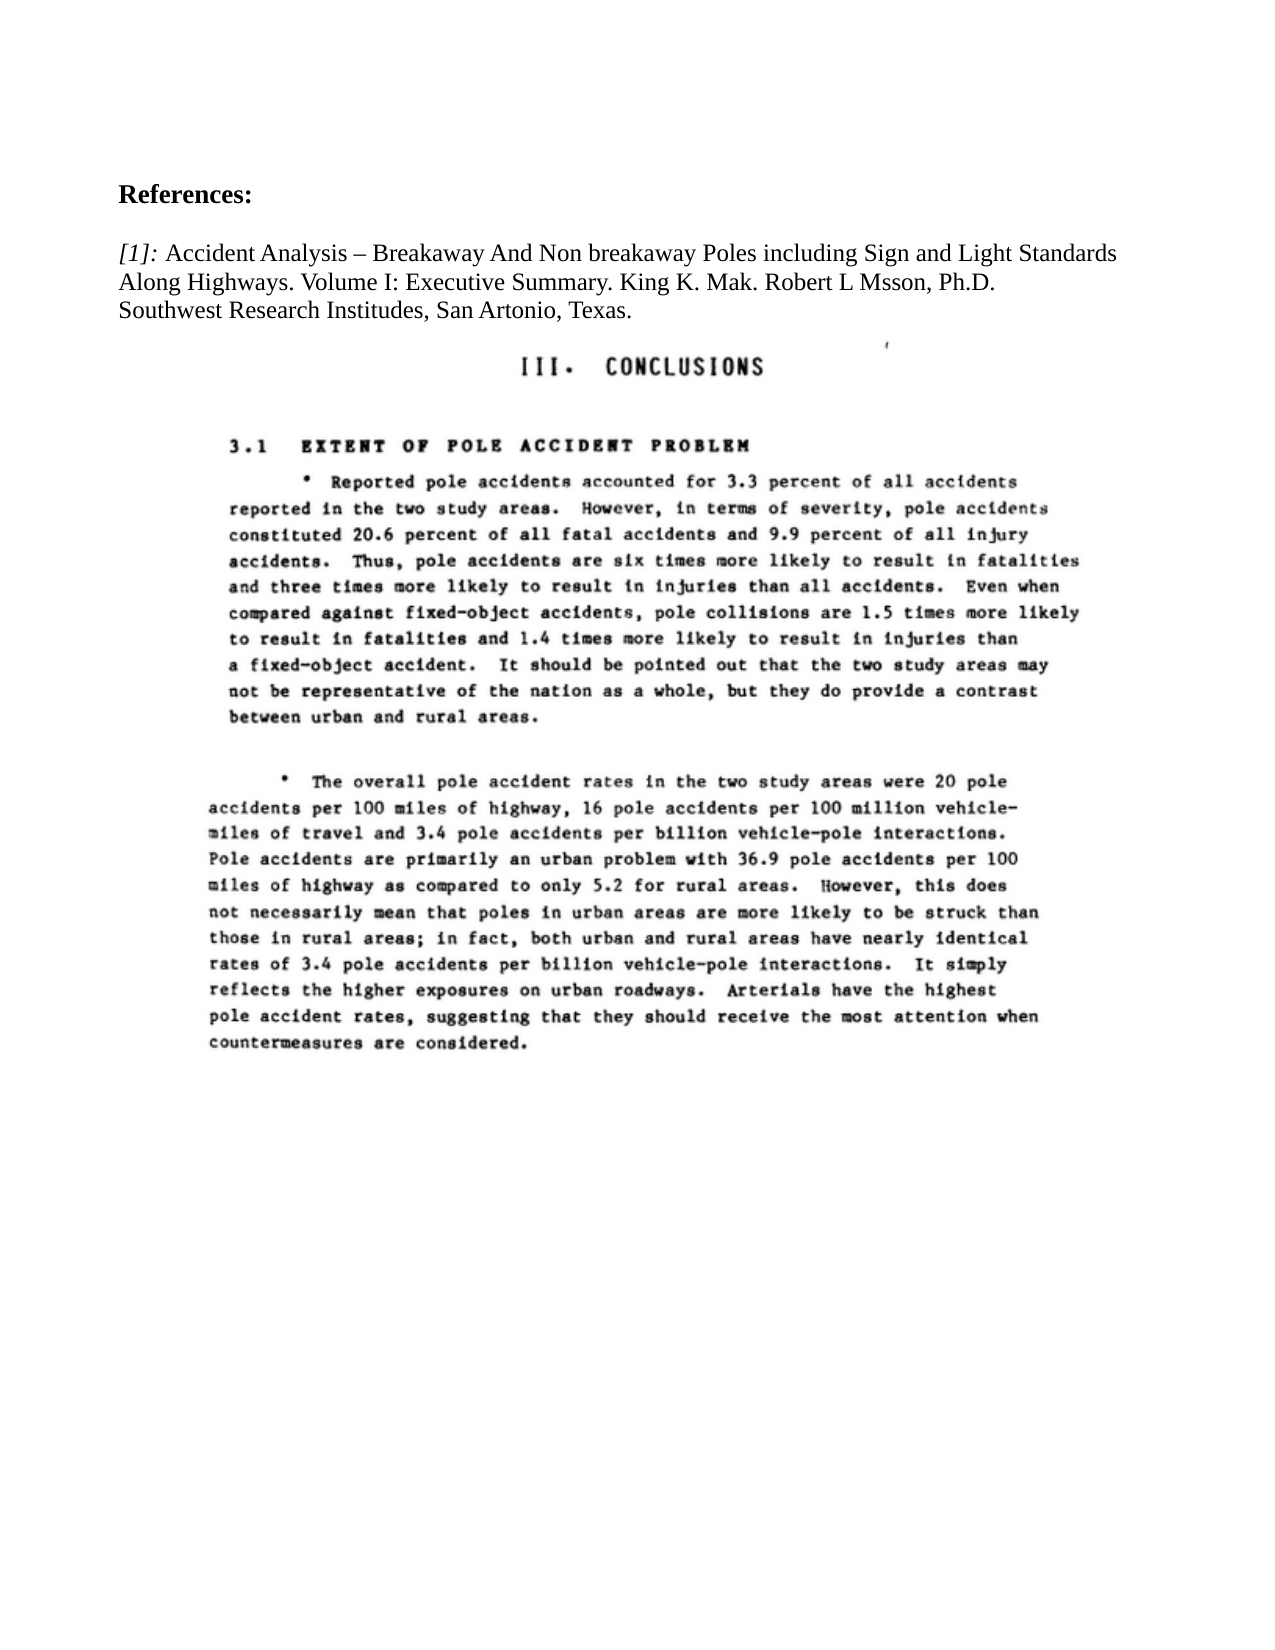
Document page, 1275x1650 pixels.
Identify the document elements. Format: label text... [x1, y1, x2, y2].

text [1]: Accident Analysis – Breakaway And Non breakaway Poles including Sign and Light Standards Along Highways. Volume I: Executive Summary. King K. Mak. Robert L Msson, Ph.D. [118, 238, 1157, 295]
text Southwest Research Institudes, San Artonio, Texas. [118, 295, 1157, 324]
picture [195, 763, 1080, 1067]
picture [186, 324, 1089, 736]
text References: [118, 178, 1157, 209]
